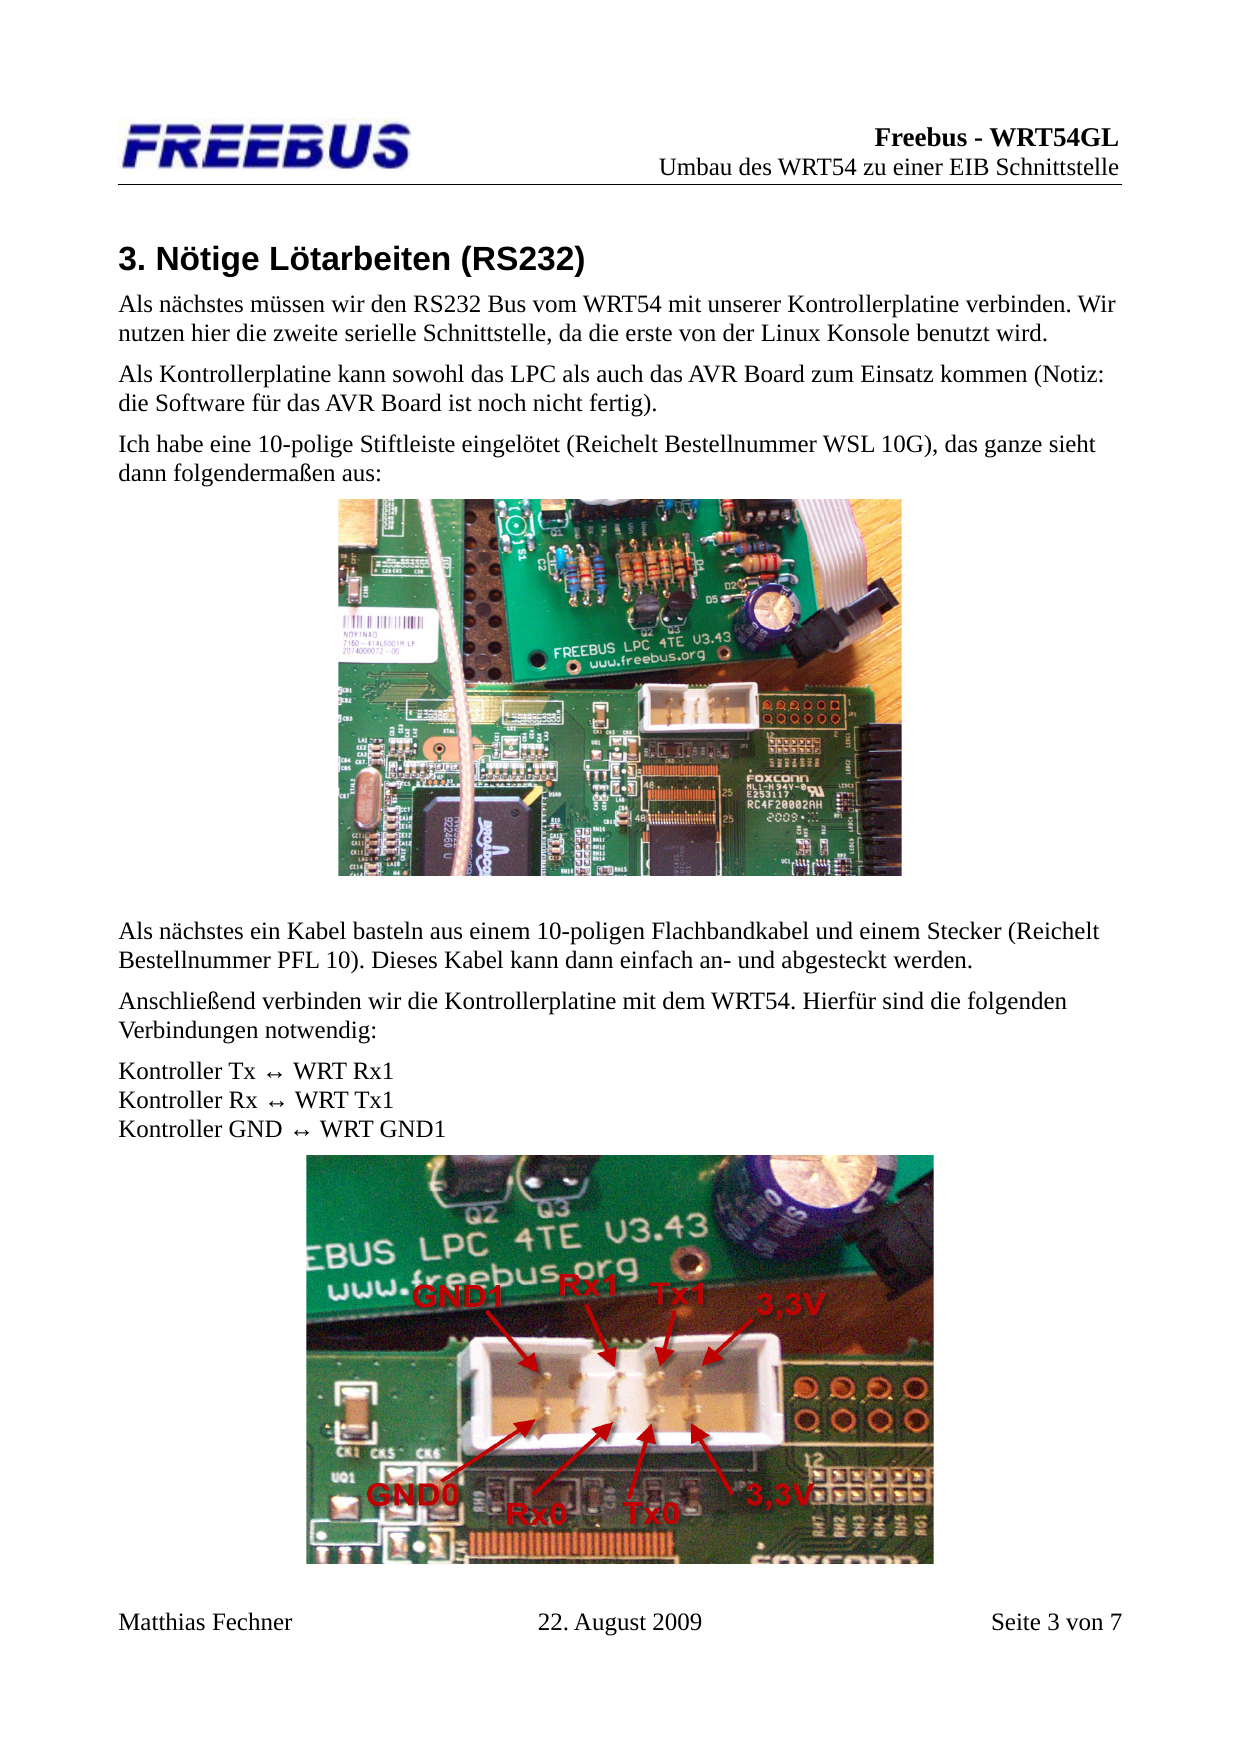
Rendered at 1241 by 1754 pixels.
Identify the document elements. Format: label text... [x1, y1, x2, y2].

text Als nächstes ein Kabel basteln aus einem 10-poligen Flachbandkabel und einem Stecker (Reichelt Bestellnummer PFL 10). Dieses Kabel kann dann einfach an- und abgesteckt werden. [118, 916, 1122, 974]
picture [306, 1155, 934, 1564]
picture [118, 118, 411, 172]
picture [338, 499, 902, 876]
text Als nächstes müssen wir den RS232 Bus vom WRT54 mit unserer Kontrollerplatine verbinden. Wir nutzen hier die zweite serielle Schnittstelle, da die erste von der Linux Konsole benutzt wird. [118, 289, 1122, 347]
subtitle 3. Nötige Lötarbeiten (RS232) [118, 238, 1122, 277]
text Als Kontrollerplatine kann sowohl das LPC als auch das AVR Board zum Einsatz kommen (Notiz: die Software für das AVR Board ist noch nicht fertig). [118, 359, 1122, 417]
text Ich habe eine 10-polige Stiftleiste eingelötet (Reichelt Bestellnummer WSL 10G), das ganze sieht dann folgendermaßen aus: [118, 429, 1122, 487]
text Kontroller Tx ↔ WRT Rx1 Kontroller Rx ↔ WRT Tx1 Kontroller GND ↔ WRT GND1 [118, 1056, 1122, 1143]
text Anschließend verbinden wir die Kontrollerplatine mit dem WRT54. Hierfür sind die folgenden Verbindungen notwendig: [118, 986, 1122, 1044]
